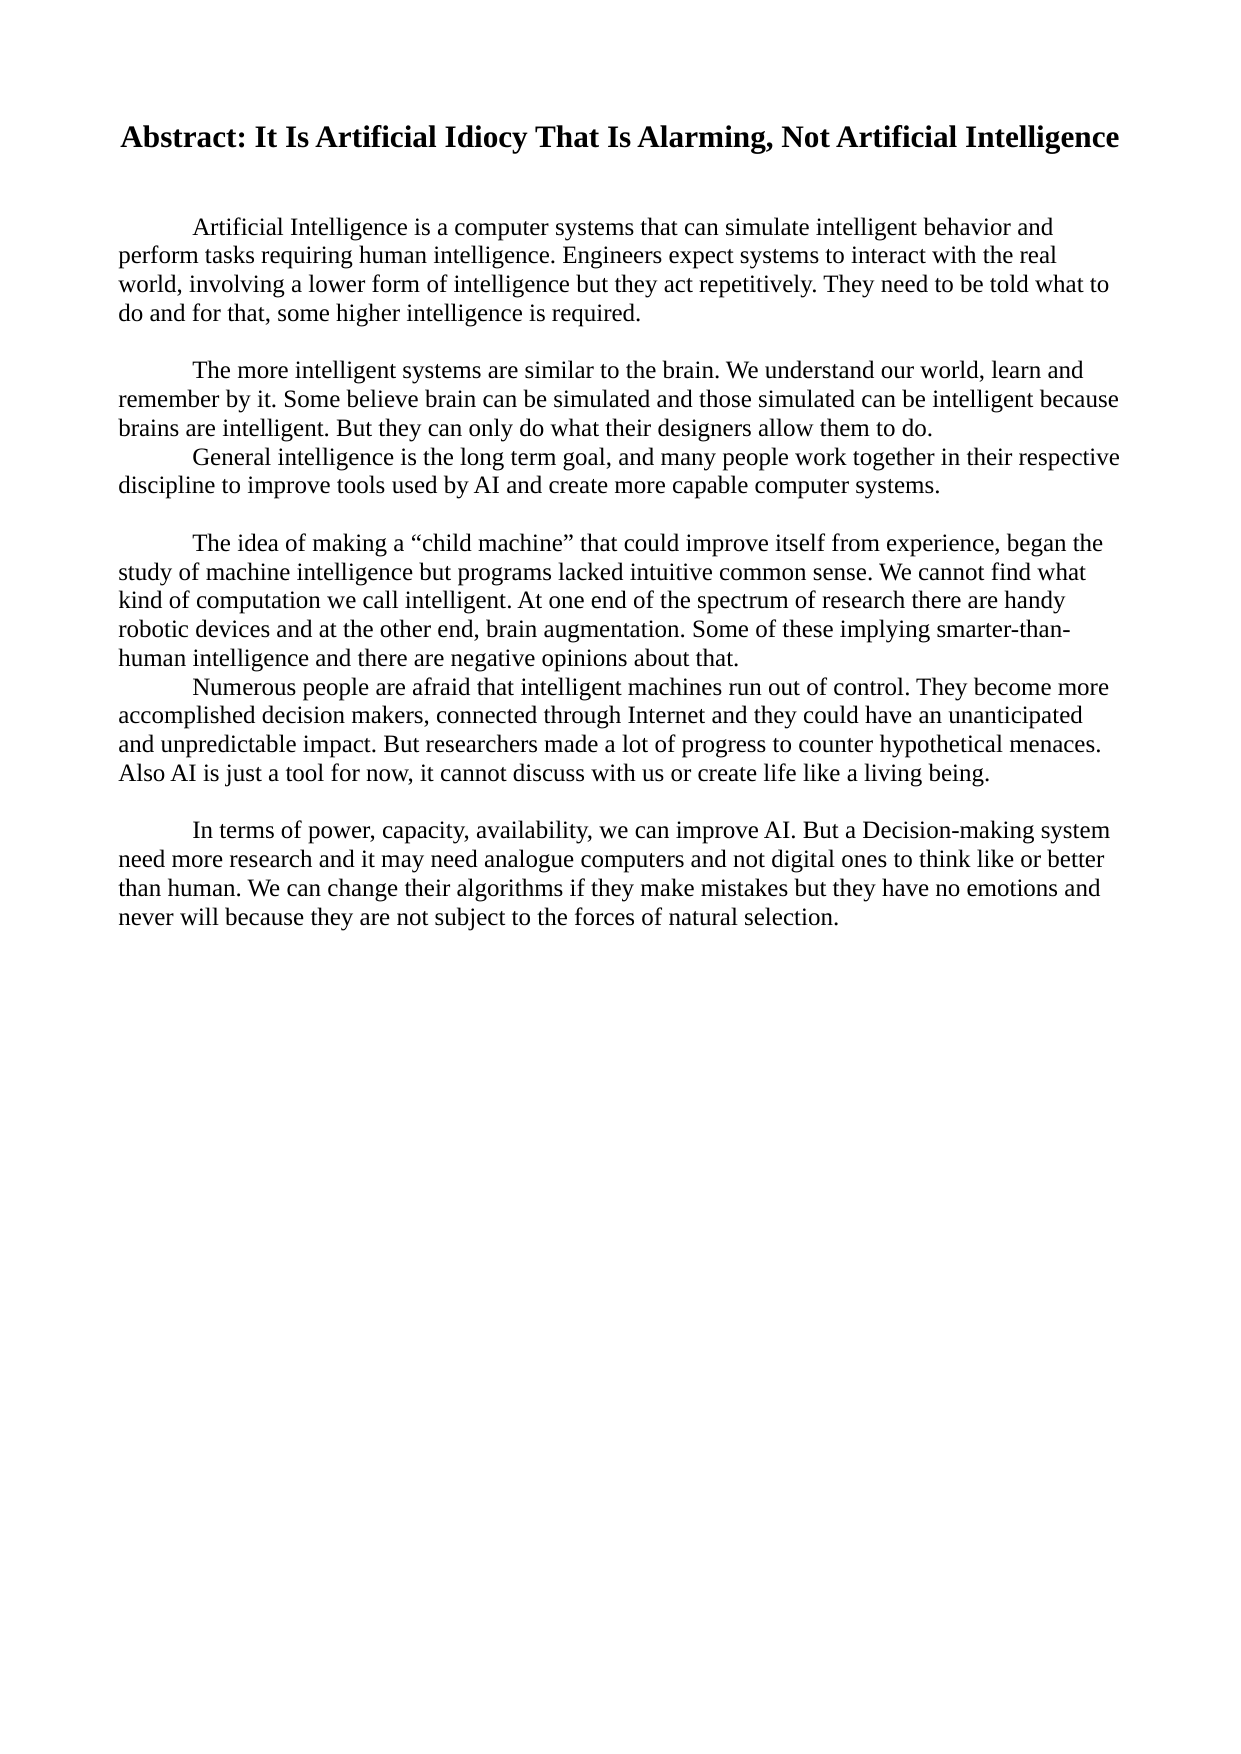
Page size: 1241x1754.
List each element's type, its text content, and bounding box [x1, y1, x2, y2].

text General intelligence is the long term goal, and many people work together in their respective discipline to improve tools used by AI and create more capable computer systems. [118, 442, 1122, 499]
text The more intelligent systems are similar to the brain. We understand our world, learn and remember by it. Some believe brain can be simulated and those simulated can be intelligent because brains are intelligent. But they can only do what their designers allow them to do. [118, 355, 1122, 442]
text The idea of making a “child machine” that could improve itself from experience, began the study of machine intelligence but programs lacked intuitive common sense. We cannot find what kind of computation we call intelligent. At one end of the spectrum of research there are handy robotic devices and at the other end, brain augmentation. Some of these implying smarter-than-human intelligence and there are negative opinions about that. [118, 528, 1122, 672]
text Artificial Intelligence is a computer systems that can simulate intelligent behavior and perform tasks requiring human intelligence. Engineers expect systems to interact with the real world, involving a lower form of intelligence but they act repetitively. They need to be told what to do and for that, some higher intelligence is required. [118, 212, 1122, 327]
text Also AI is just a tool for now, it cannot discuss with us or create life like a living being. [118, 758, 1122, 787]
text Abstract: It Is Artificial Idiocy That Is Alarming, Not Artificial Intelligence [118, 118, 1122, 154]
text Numerous people are afraid that intelligent machines run out of control. They become more accomplished decision makers, connected through Internet and they could have an unanticipated and unpredictable impact. But researchers made a lot of progress to counter hypothetical menaces. [118, 672, 1122, 758]
text In terms of power, capacity, availability, we can improve AI. But a Decision-making system need more research and it may need analogue computers and not digital ones to think like or better than human. We can change their algorithms if they make mistakes but they have no emotions and never will because they are not subject to the forces of natural selection. [118, 815, 1122, 930]
